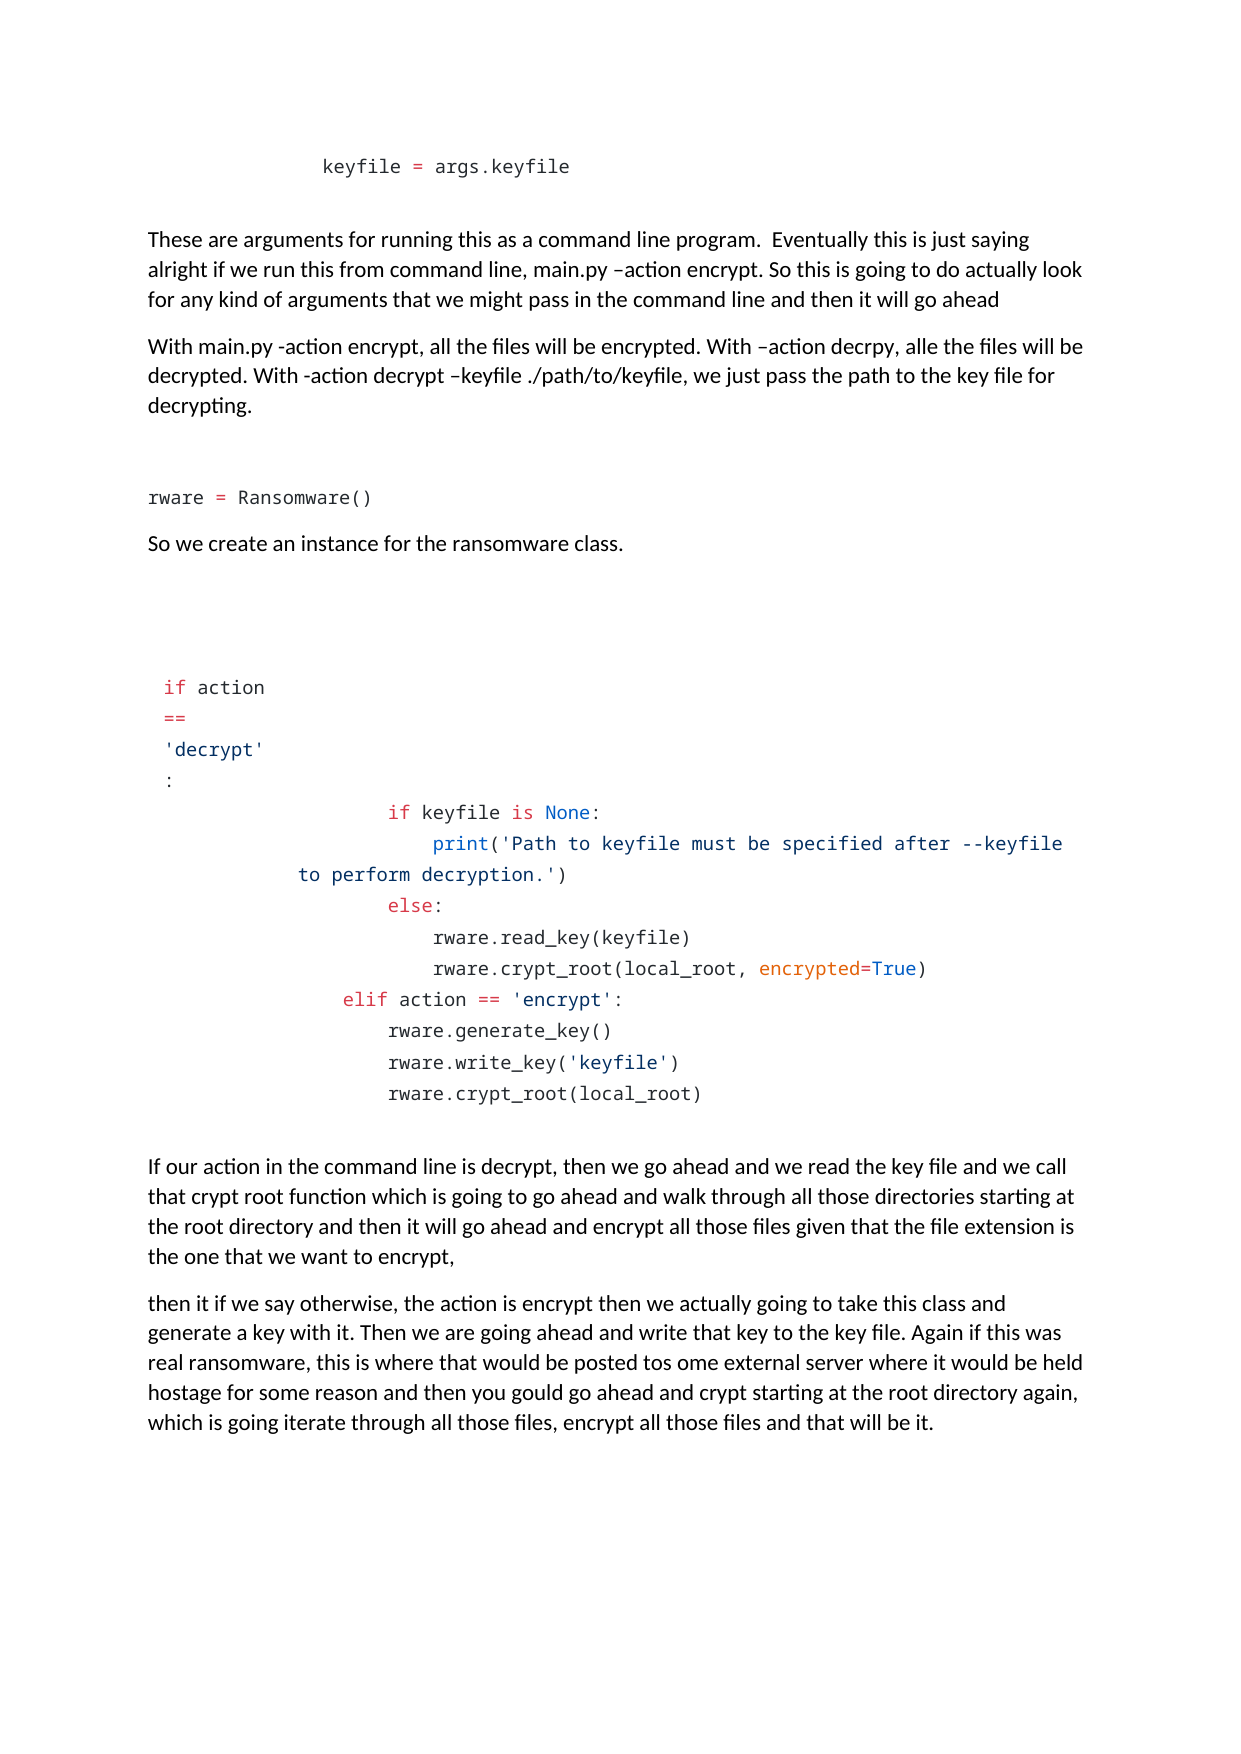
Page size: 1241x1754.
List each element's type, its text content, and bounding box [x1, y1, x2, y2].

table_cell [148, 950, 282, 981]
table_cell [148, 981, 282, 1012]
text rware = Ransomware() [148, 485, 1093, 510]
table_cell keyfile = args.keyfile [261, 148, 808, 179]
table_cell print('Path to keyfile must be specified after --keyfile to perform decryption.') [282, 825, 1093, 887]
text then it if we say otherwise, the action is encrypt then we actually going to take this class and generate a key with it. Then we are going ahead and write that key to the key file. Again if this was real ransomware, this is where that would be posted tos ome external server where it would be held hostage for some reason and then you gould go ahead and crypt starting at the root directory again, which is going iterate through all those files, encrypt all those files and that will be it. [148, 1289, 1093, 1436]
table_cell [148, 825, 282, 887]
text If our action in the command line is decrypt, then we go ahead and we read the key file and we call that crypt root function which is going to go ahead and walk through all those directories starting at the root directory and then it will go ahead and encrypt all those files given that the file extension is the one that we want to encrypt, [148, 1152, 1093, 1270]
table_cell [148, 887, 282, 918]
table_cell else: [282, 887, 1093, 918]
table_cell if keyfile is None: [282, 793, 1093, 824]
table_cell elif action == 'encrypt': [282, 981, 1093, 1012]
table_cell rware.generate_key() [282, 1012, 1093, 1043]
table_cell [148, 918, 282, 949]
table_header [282, 668, 1093, 793]
table_cell [148, 148, 261, 179]
table_cell rware.write_key('keyfile') [282, 1043, 1093, 1074]
text So we create an instance for the ransomware class. [148, 529, 1093, 557]
text With main.py -action encrypt, all the files will be encrypted. With –action decrpy, alle the files will be decrypted. With -action decrypt –keyfile ./path/to/keyfile, we just pass the path to the key file for decrypting. [148, 332, 1093, 419]
table_cell rware.crypt_root(local_root, encrypted=True) [282, 950, 1093, 981]
text These are arguments for running this as a command line program. Eventually this is just saying alright if we run this from command line, main.py –action encrypt. So this is going to do actually look for any kind of arguments that we might pass in the command line and then it will go ahead [148, 225, 1093, 313]
table_cell [148, 1012, 282, 1043]
table_cell [148, 1043, 282, 1074]
table_header if action == 'decrypt': [148, 668, 282, 793]
table_cell [148, 1075, 282, 1106]
table_cell rware.read_key(keyfile) [282, 918, 1093, 949]
table_cell rware.crypt_root(local_root) [282, 1075, 1093, 1106]
table_cell [148, 793, 282, 824]
